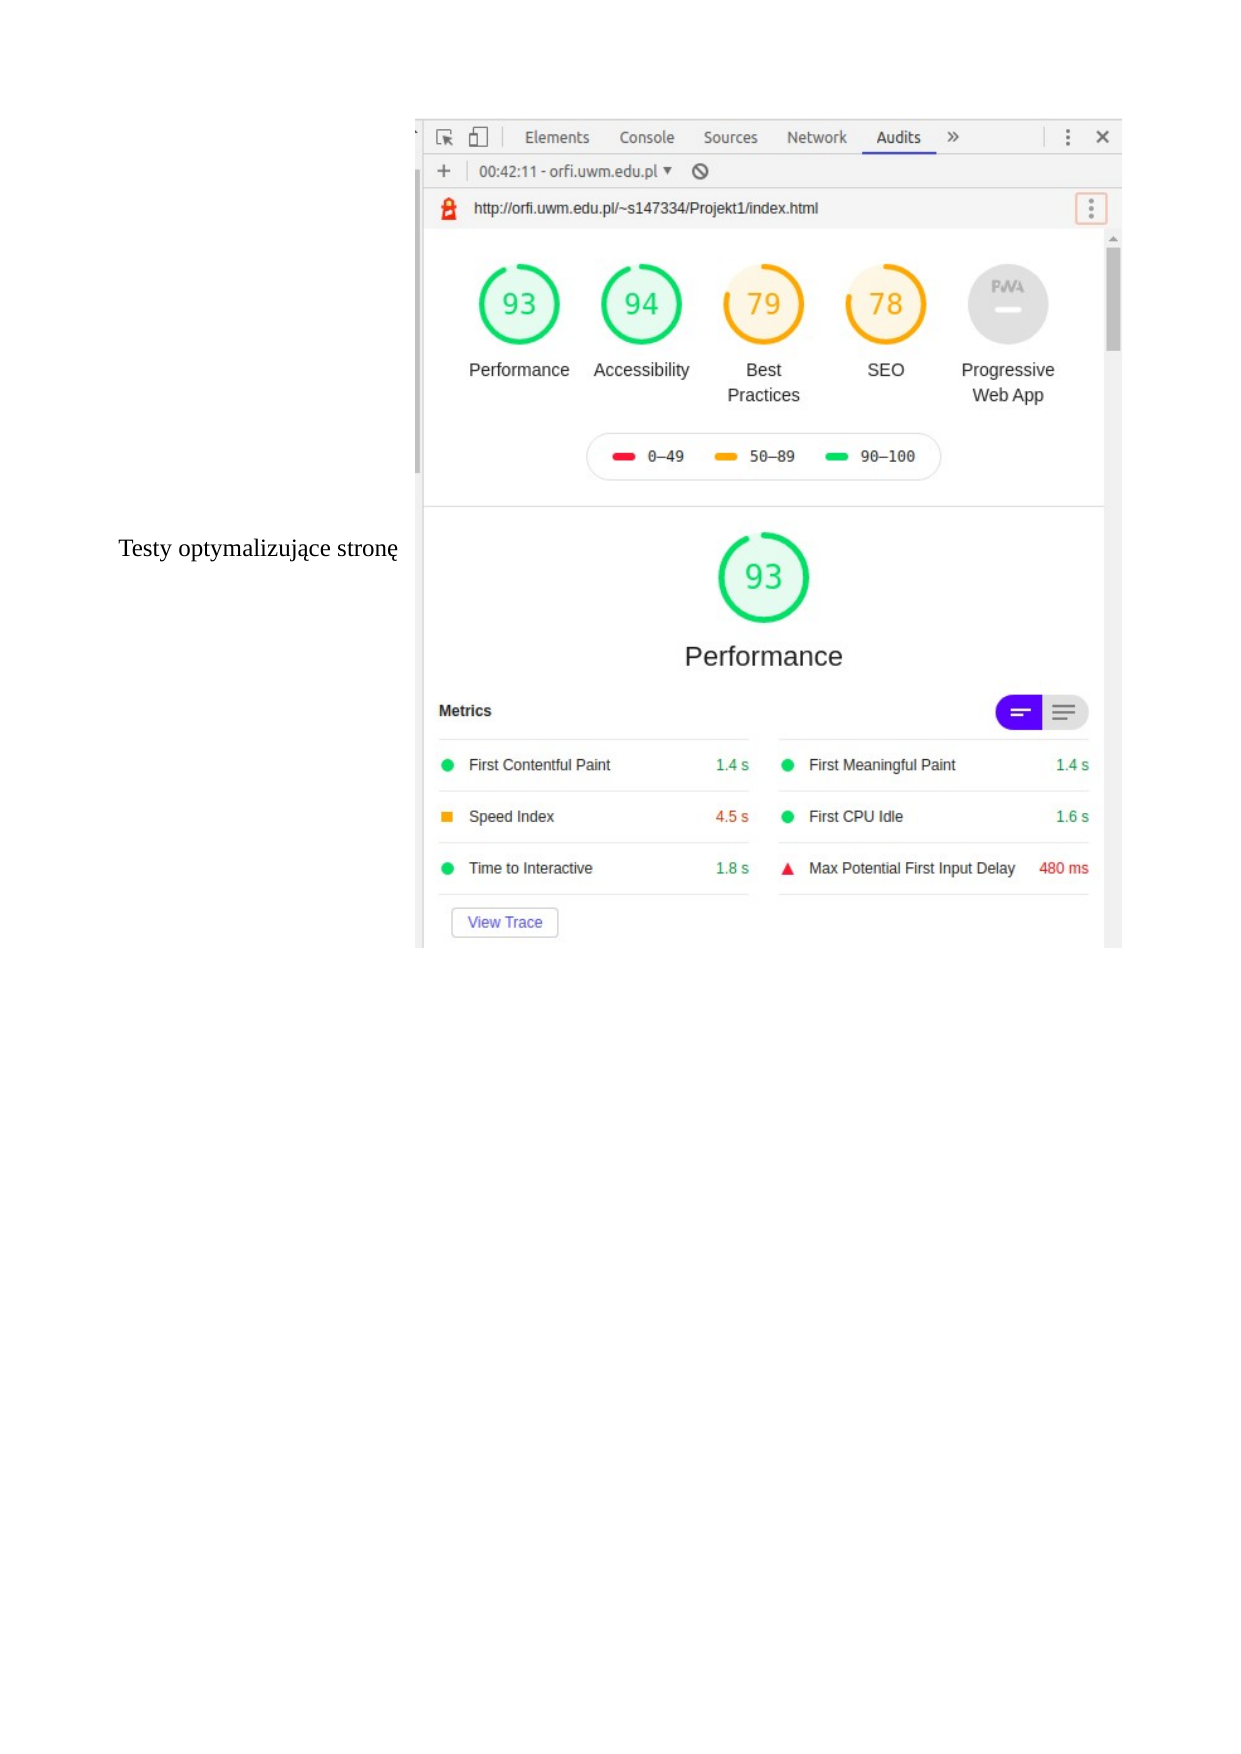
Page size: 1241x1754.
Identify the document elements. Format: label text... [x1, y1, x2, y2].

table_cell [415, 976, 1122, 1005]
picture [415, 118, 1123, 948]
table_cell [415, 948, 1122, 976]
table_cell Testy optymalizujące stronę [118, 118, 415, 976]
table_cell [118, 976, 415, 1005]
